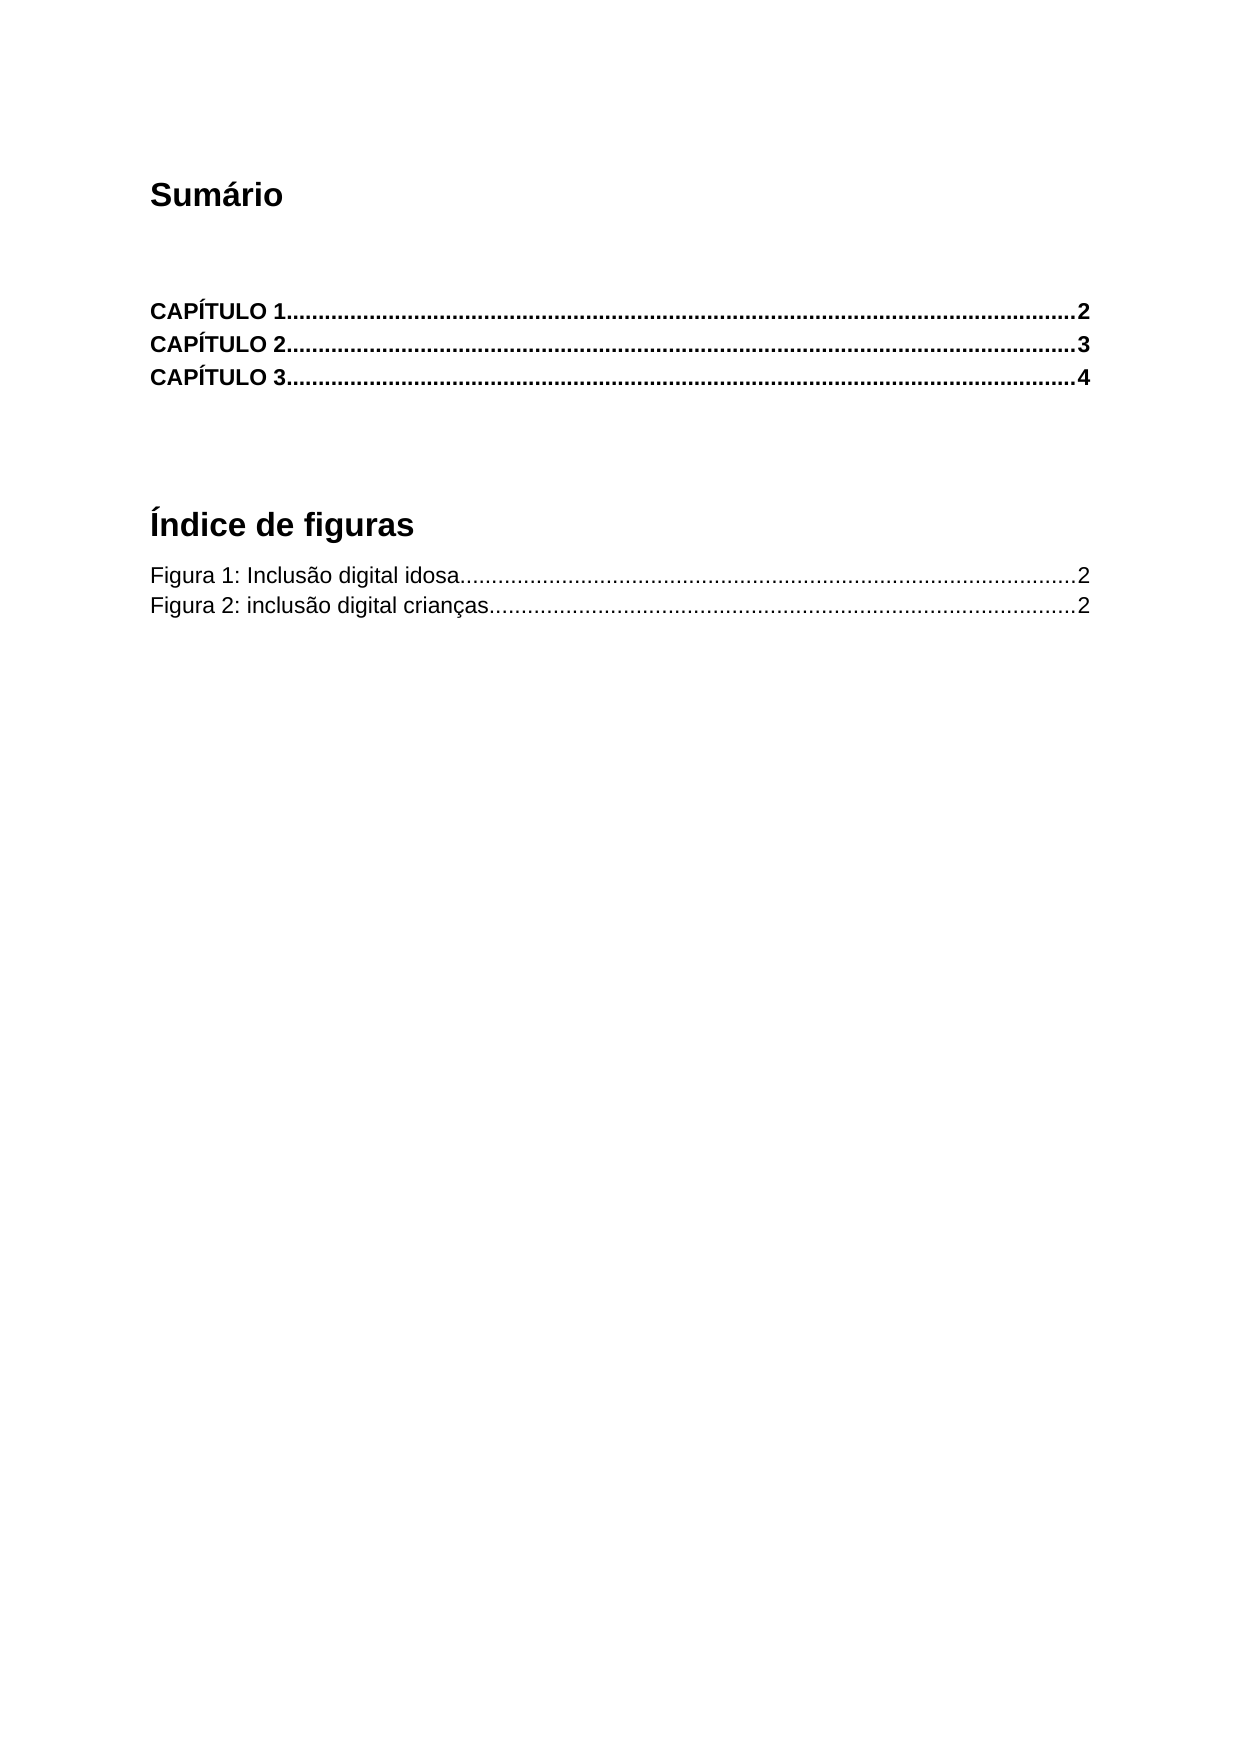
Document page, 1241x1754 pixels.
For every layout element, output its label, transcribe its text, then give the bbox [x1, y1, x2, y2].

text CAPÍTULO 1 2 [150, 298, 1090, 325]
subtitle Índice de figuras [150, 506, 1090, 544]
subtitle Sumário [150, 175, 1090, 213]
text CAPÍTULO 2 3 [150, 331, 1090, 357]
text CAPÍTULO 3 4 [150, 363, 1090, 390]
text Figura 2: inclusão digital crianças 2 [150, 592, 1090, 619]
text Figura 1: Inclusão digital idosa 2 [150, 562, 1090, 588]
